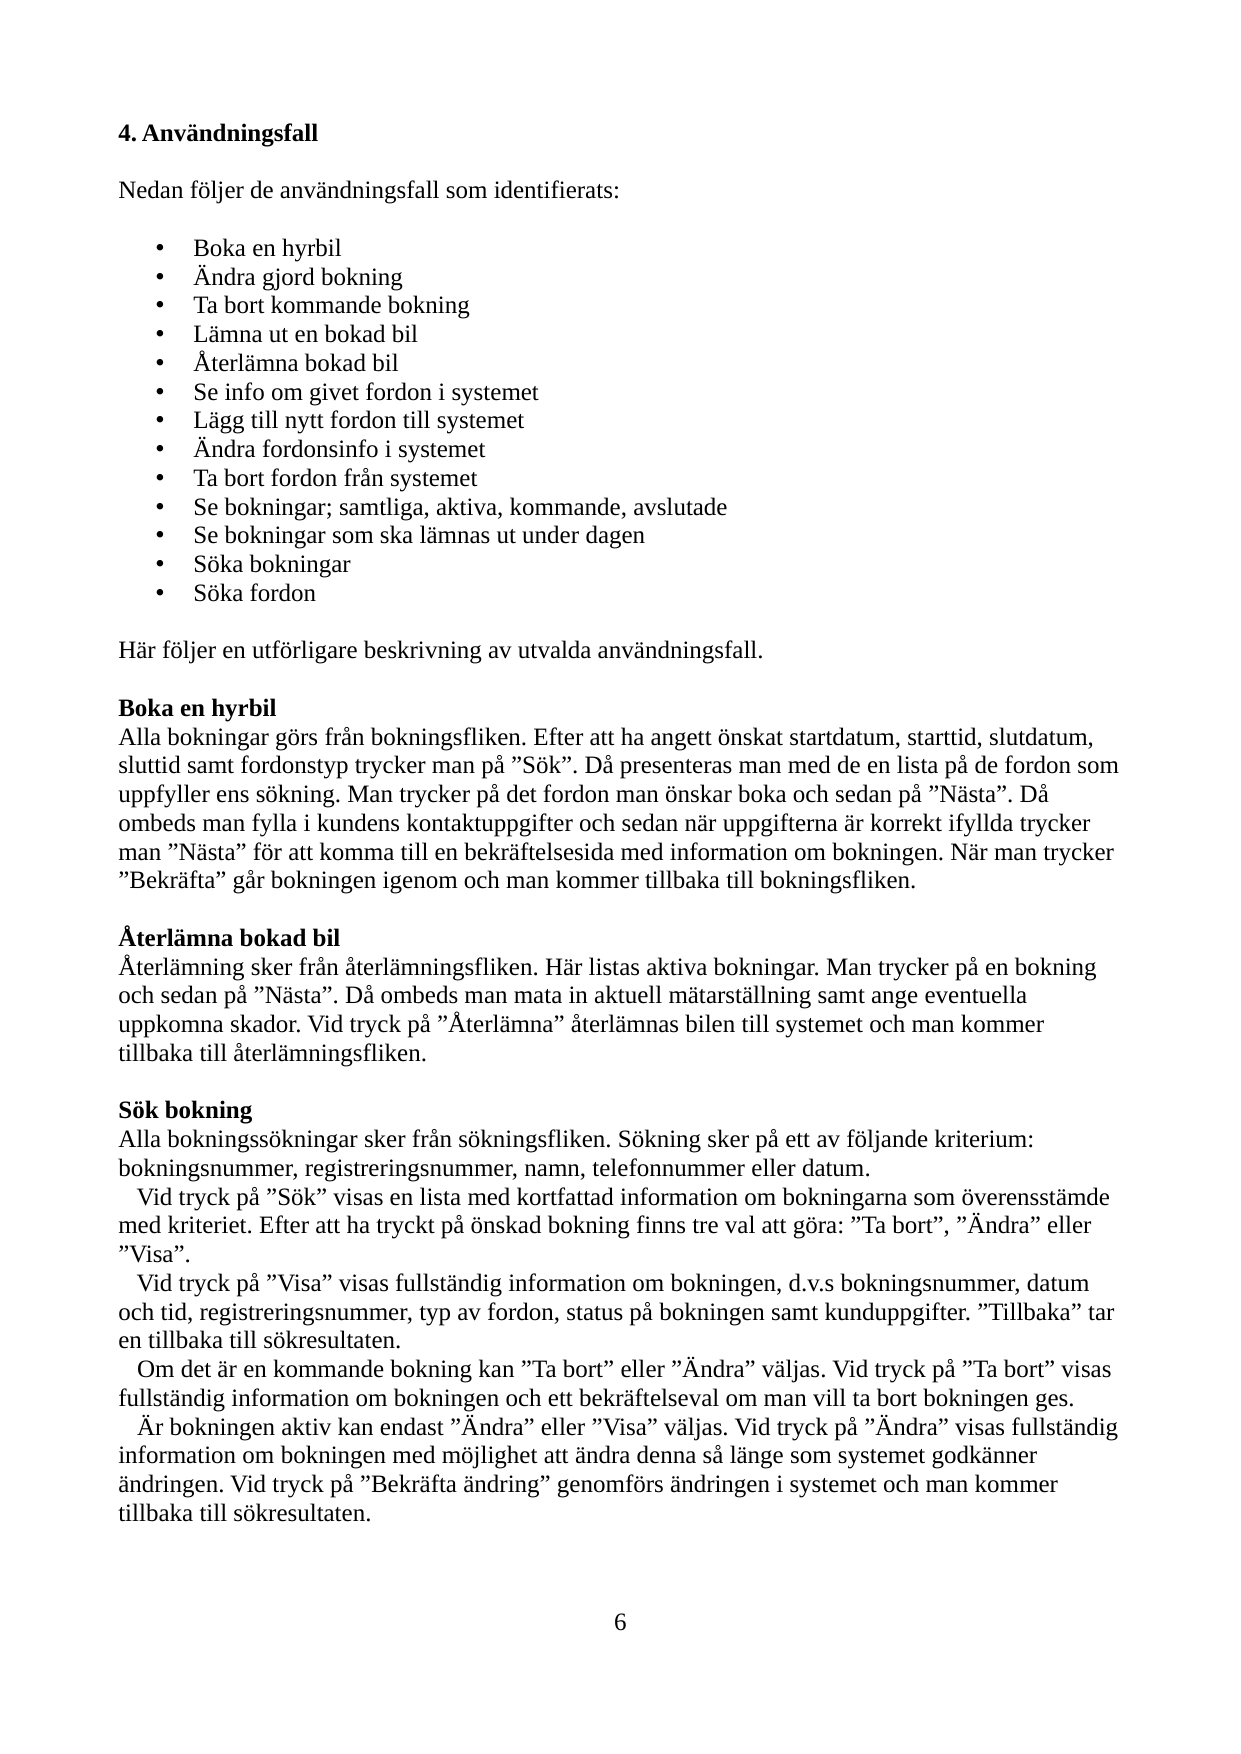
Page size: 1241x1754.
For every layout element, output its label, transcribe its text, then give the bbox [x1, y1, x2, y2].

text 4. Användningsfall Nedan följer de användningsfall som identifierats: [118, 118, 1122, 204]
list Lägg till nytt fordon till systemet [156, 406, 1122, 434]
text Återlämna bokad bil [118, 923, 1122, 952]
text Om det är en kommande bokning kan ”Ta bort” eller ”Ändra” väljas. Vid tryck på ”Ta bort” visas fullständig information om bokningen och ett bekräftelseval om man vill ta bort bokningen ges. [118, 1354, 1122, 1412]
list Söka bokningar [156, 549, 1122, 578]
list Ta bort kommande bokning [156, 291, 1122, 319]
text Här följer en utförligare beskrivning av utvalda användningsfall. [118, 636, 1122, 664]
list Boka en hyrbil [156, 233, 1122, 262]
list Se info om givet fordon i systemet [156, 377, 1122, 406]
list Ta bort fordon från systemet [156, 463, 1122, 492]
text Vid tryck på ”Visa” visas fullständig information om bokningen, d.v.s bokningsnummer, datum och tid, registreringsnummer, typ av fordon, status på bokningen samt kunduppgifter. ”Tillbaka” tar en tillbaka till sökresultaten. [118, 1268, 1122, 1354]
list Ändra fordonsinfo i systemet [156, 434, 1122, 463]
text Boka en hyrbil [118, 693, 1122, 722]
text Återlämning sker från återlämningsfliken. Här listas aktiva bokningar. Man trycker på en bokning och sedan på ”Nästa”. Då ombeds man mata in aktuell mätarställning samt ange eventuella uppkomna skador. Vid tryck på ”Återlämna” återlämnas bilen till systemet och man kommer tillbaka till återlämningsfliken. [118, 952, 1122, 1067]
list Se bokningar som ska lämnas ut under dagen [156, 521, 1122, 549]
text Sök bokning [118, 1096, 1122, 1124]
list Söka fordon [156, 578, 1122, 607]
list Se bokningar; samtliga, aktiva, kommande, avslutade [156, 492, 1122, 521]
list Lämna ut en bokad bil [156, 319, 1122, 348]
text Alla bokningar görs från bokningsfliken. Efter att ha angett önskat startdatum, starttid, slutdatum, sluttid samt fordonstyp trycker man på ”Sök”. Då presenteras man med de en lista på de fordon som uppfyller ens sökning. Man trycker på det fordon man önskar boka och sedan på ”Nästa”. Då ombeds man fylla i kundens kontaktuppgifter och sedan när uppgifterna är korrekt ifyllda trycker man ”Nästa” för att komma till en bekräftelsesida med information om bokningen. När man trycker ”Bekräfta” går bokningen igenom och man kommer tillbaka till bokningsfliken. [118, 722, 1122, 894]
list Ändra gjord bokning [156, 262, 1122, 291]
text Vid tryck på ”Sök” visas en lista med kortfattad information om bokningarna som överensstämde med kriteriet. Efter att ha tryckt på önskad bokning finns tre val att göra: ”Ta bort”, ”Ändra” eller ”Visa”. [118, 1182, 1122, 1268]
list Återlämna bokad bil [156, 348, 1122, 377]
text Är bokningen aktiv kan endast ”Ändra” eller ”Visa” väljas. Vid tryck på ”Ändra” visas fullständig information om bokningen med möjlighet att ändra denna så länge som systemet godkänner ändringen. Vid tryck på ”Bekräfta ändring” genomförs ändringen i systemet och man kommer tillbaka till sökresultaten. [118, 1412, 1122, 1527]
text Alla bokningssökningar sker från sökningsfliken. Sökning sker på ett av följande kriterium: bokningsnummer, registreringsnummer, namn, telefonnummer eller datum. [118, 1124, 1122, 1182]
